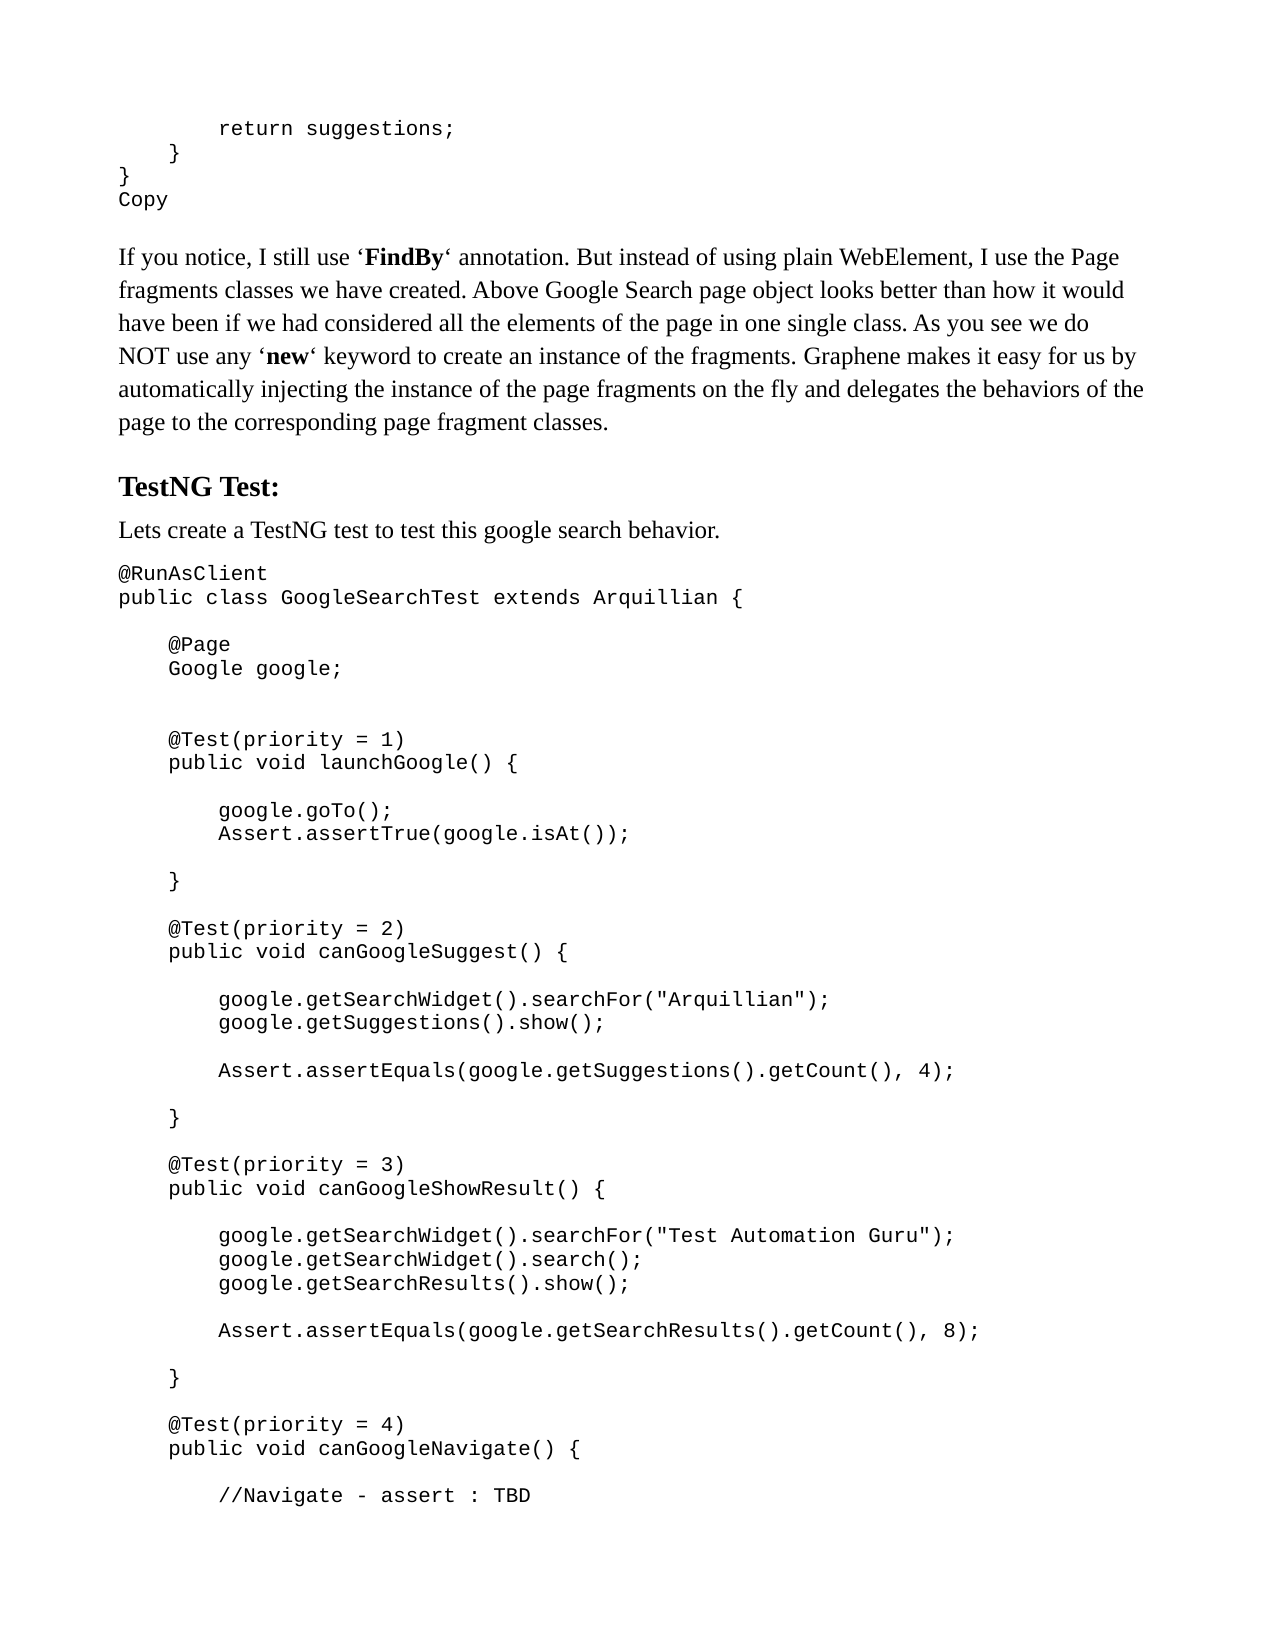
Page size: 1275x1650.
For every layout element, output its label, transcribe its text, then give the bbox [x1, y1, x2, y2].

text google.getSearchWidget().searchFor("Arquillian"); [118, 989, 1157, 1012]
text @Test(priority = 2) [118, 918, 1157, 941]
text @Test(priority = 1) [118, 729, 1157, 752]
text @Page [118, 634, 1157, 658]
text If you notice, I still use ‘FindBy‘ annotation. But instead of using plain WebElement, I use the Page fragments classes we have created. Above Google Search page object looks better than how it would have been if we had considered all the elements of the page in one single class. As you see we do NOT use any ‘new‘ keyword to create an instance of the fragments. Graphene makes it easy for us by automatically injecting the instance of the page fragments on the fly and delegates the behaviors of the page to the corresponding page fragment classes. [118, 242, 1157, 436]
text google.getSuggestions().show(); [118, 1012, 1157, 1036]
text Assert.assertEquals(google.getSearchResults().getCount(), 8); [118, 1320, 1157, 1343]
text public void launchGoogle() { [118, 752, 1157, 776]
text Assert.assertEquals(google.getSuggestions().getCount(), 4); [118, 1060, 1157, 1083]
text Copy [118, 189, 1157, 213]
text google.getSearchWidget().searchFor("Test Automation Guru"); [118, 1225, 1157, 1249]
text //Navigate - assert : TBD [118, 1485, 1157, 1509]
text google.getSearchWidget().search(); [118, 1249, 1157, 1272]
text Google google; [118, 658, 1157, 681]
text public void canGoogleNavigate() { [118, 1438, 1157, 1462]
text return suggestions; [118, 118, 1157, 142]
text @Test(priority = 3) [118, 1154, 1157, 1178]
text } [118, 165, 1157, 189]
text Assert.assertTrue(google.isAt()); [118, 823, 1157, 847]
text } [118, 1367, 1157, 1391]
text } [118, 142, 1157, 165]
text @Test(priority = 4) [118, 1414, 1157, 1438]
text } [118, 871, 1157, 894]
text } [118, 1107, 1157, 1131]
text public void canGoogleSuggest() { [118, 941, 1157, 965]
text @RunAsClient [118, 563, 1157, 587]
text google.getSearchResults().show(); [118, 1272, 1157, 1296]
text google.goTo(); [118, 799, 1157, 823]
text public void canGoogleShowResult() { [118, 1178, 1157, 1202]
subtitle TestNG Test: [118, 469, 1157, 503]
text public class GoogleSearchTest extends Arquillian { [118, 587, 1157, 610]
text Lets create a TestNG test to test this google search behavior. [118, 516, 1157, 544]
